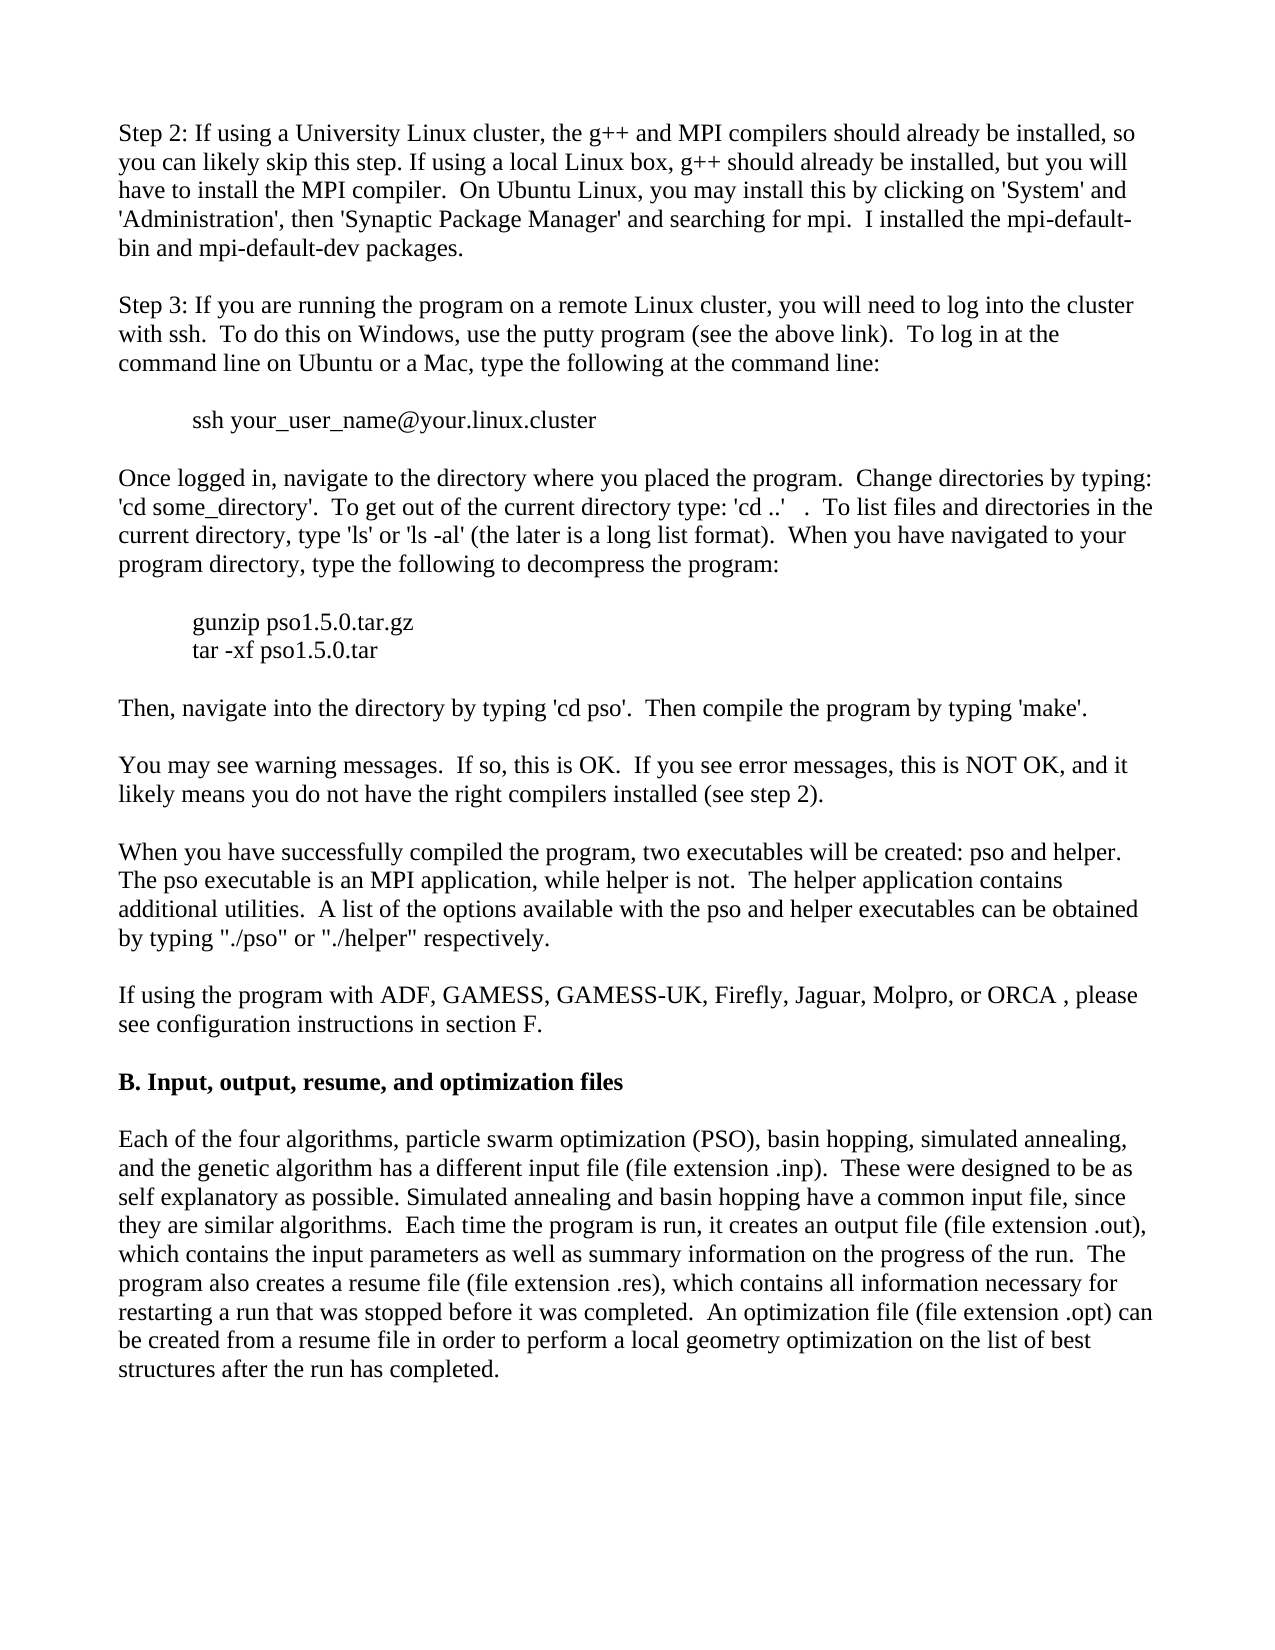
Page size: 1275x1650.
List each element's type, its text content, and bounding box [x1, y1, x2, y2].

text When you have successfully compiled the program, two executables will be created: pso and helper. The pso executable is an MPI application, while helper is not. The helper application contains additional utilities. A list of the options available with the pso and helper executables can be obtained by typing "./pso" or "./helper" respectively. [118, 837, 1157, 952]
text Each of the four algorithms, particle swarm optimization (PSO), basin hopping, simulated annealing, and the genetic algorithm has a different input file (file extension .inp). These were designed to be as self explanatory as possible. Simulated annealing and basin hopping have a common input file, since they are similar algorithms. Each time the program is run, it creates an output file (file extension .out), which contains the input parameters as well as summary information on the progress of the run. The program also creates a resume file (file extension .res), which contains all information necessary for restarting a run that was stopped before it was completed. An optimization file (file extension .opt) can be created from a resume file in order to perform a local geometry optimization on the list of best structures after the run has completed. [118, 1124, 1157, 1383]
text B. Input, output, resume, and optimization files [118, 1067, 1157, 1096]
text Step 3: If you are running the program on a remote Linux cluster, you will need to log into the cluster with ssh. To do this on Windows, use the putty program (see the above link). To log in at the command line on Ubuntu or a Mac, type the following at the command line: [118, 291, 1157, 377]
text gunzip pso1.5.0.tar.gz [118, 607, 1157, 636]
text Once logged in, navigate to the directory where you placed the program. Change directories by typing: 'cd some_directory'. To get out of the current directory type: 'cd ..' . To list files and directories in the current directory, type 'ls' or 'ls -al' (the later is a long list format). When you have navigated to your program directory, type the following to decompress the program: [118, 463, 1157, 578]
text ssh your_user_name@your.linux.cluster [118, 406, 1157, 434]
text tar -xf pso1.5.0.tar [118, 636, 1157, 664]
text You may see warning messages. If so, this is OK. If you see error messages, this is NOT OK, and it likely means you do not have the right compilers installed (see step 2). [118, 751, 1157, 808]
text Then, navigate into the directory by typing 'cd pso'. Then compile the program by typing 'make'. [118, 693, 1157, 722]
text Step 2: If using a University Linux cluster, the g++ and MPI compilers should already be installed, so you can likely skip this step. If using a local Linux box, g++ should already be installed, but you will have to install the MPI compiler. On Ubuntu Linux, you may install this by clicking on 'System' and 'Administration', then 'Synaptic Package Manager' and searching for mpi. I installed the mpi-default-bin and mpi-default-dev packages. [118, 118, 1157, 262]
text If using the program with ADF, GAMESS, GAMESS-UK, Firefly, Jaguar, Molpro, or ORCA , please see configuration instructions in section F. [118, 981, 1157, 1038]
